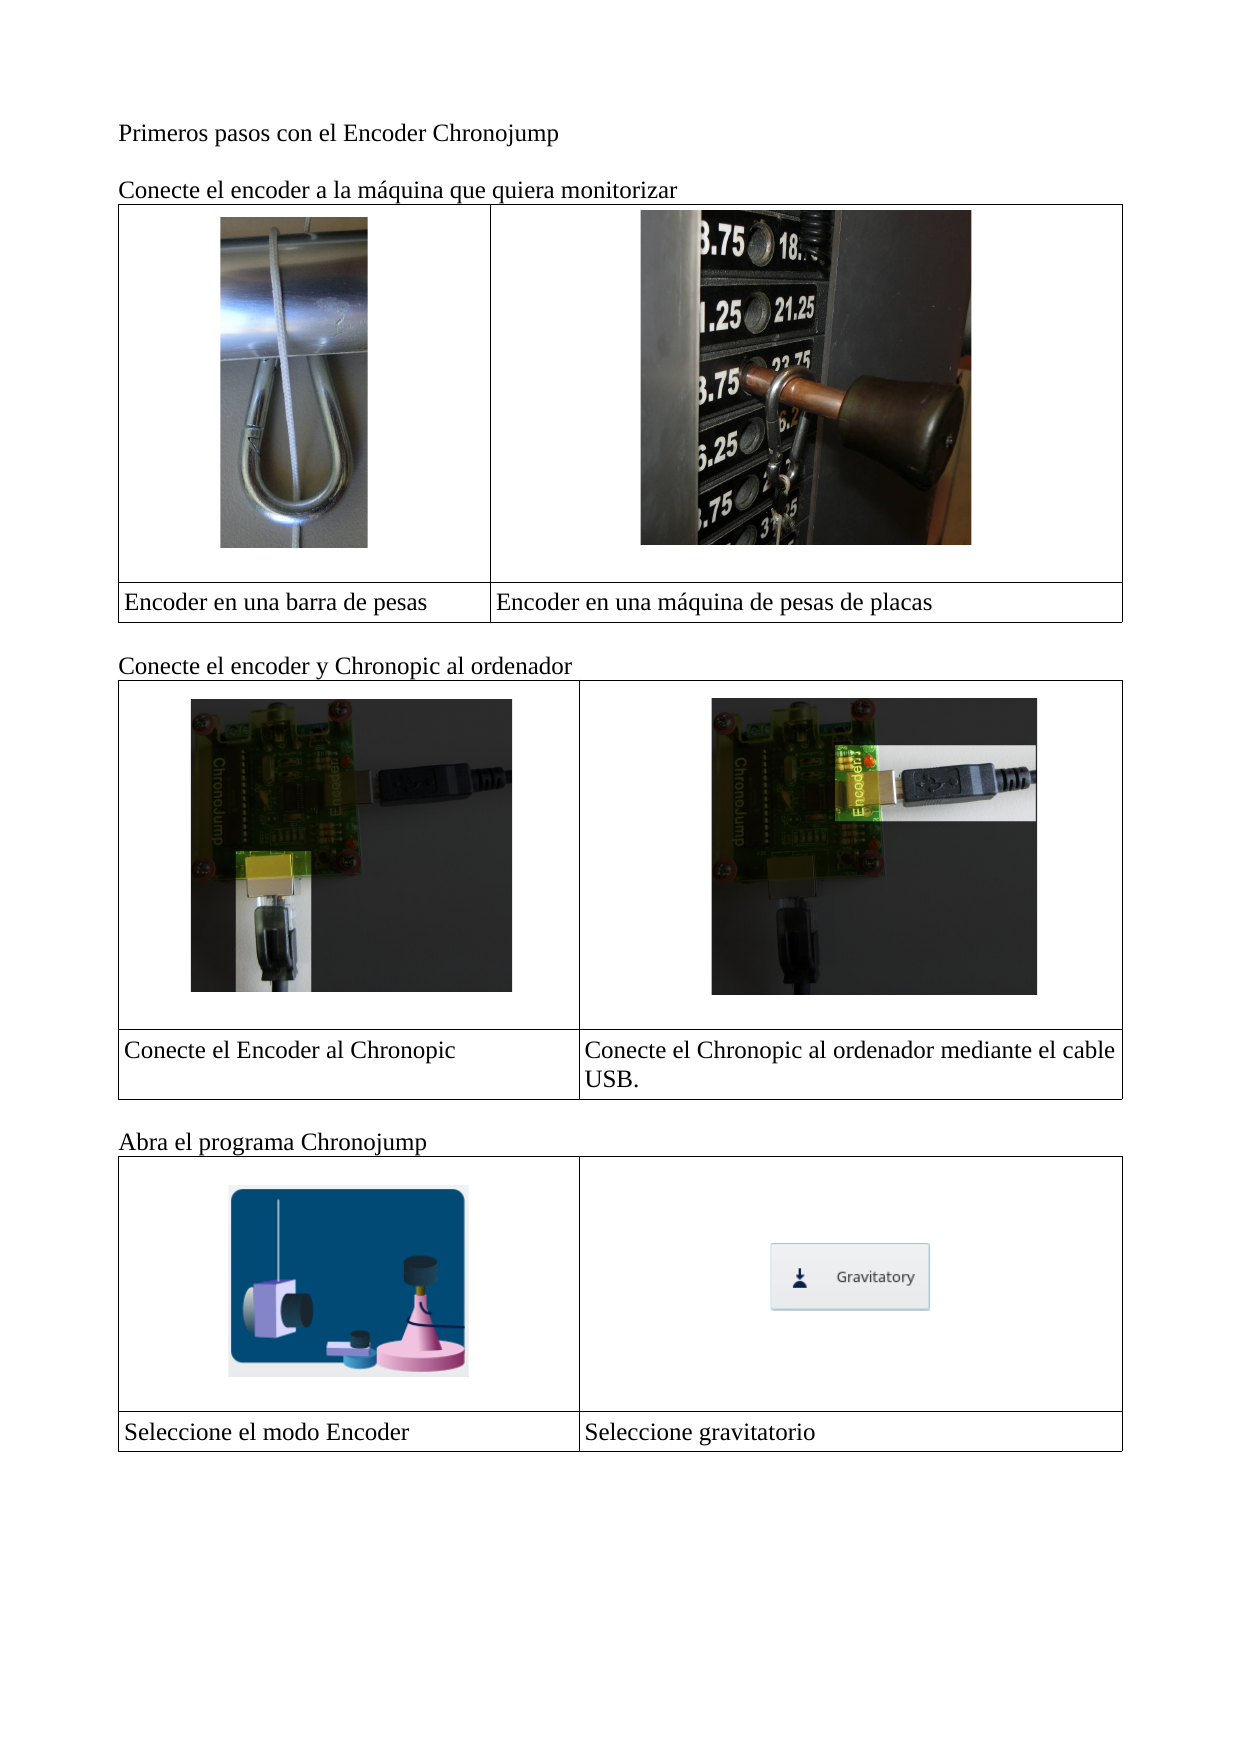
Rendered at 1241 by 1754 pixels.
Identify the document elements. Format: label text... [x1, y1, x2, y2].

text Conecte el encoder a la máquina que quiera monitorizar [118, 176, 1122, 204]
table_cell Encoder en una barra de pesas [119, 583, 490, 622]
table_header [119, 1157, 579, 1411]
table_cell Conecte el Encoder al Chronopic [119, 1030, 579, 1098]
table_header [580, 1157, 1122, 1411]
table_header [580, 681, 1122, 1029]
picture [711, 698, 1038, 995]
picture [220, 217, 368, 548]
text Primeros pasos con el Encoder Chronojump [118, 118, 1122, 147]
picture [228, 1185, 469, 1377]
picture [640, 210, 972, 545]
text Abra el programa Chronojump [118, 1127, 1122, 1156]
table_header [119, 205, 490, 582]
table_cell Encoder en una máquina de pesas de placas [491, 583, 1122, 622]
text Conecte el encoder y Chronopic al ordenador [118, 651, 1122, 679]
table_cell Conecte el Chronopic al ordenador mediante el cable USB. [580, 1030, 1122, 1098]
table_cell Seleccione gravitatorio [580, 1412, 1122, 1451]
table_cell Seleccione el modo Encoder [119, 1412, 579, 1451]
table_header [491, 205, 1122, 582]
picture [190, 699, 513, 992]
picture [770, 1243, 931, 1311]
table_header [119, 681, 579, 1029]
